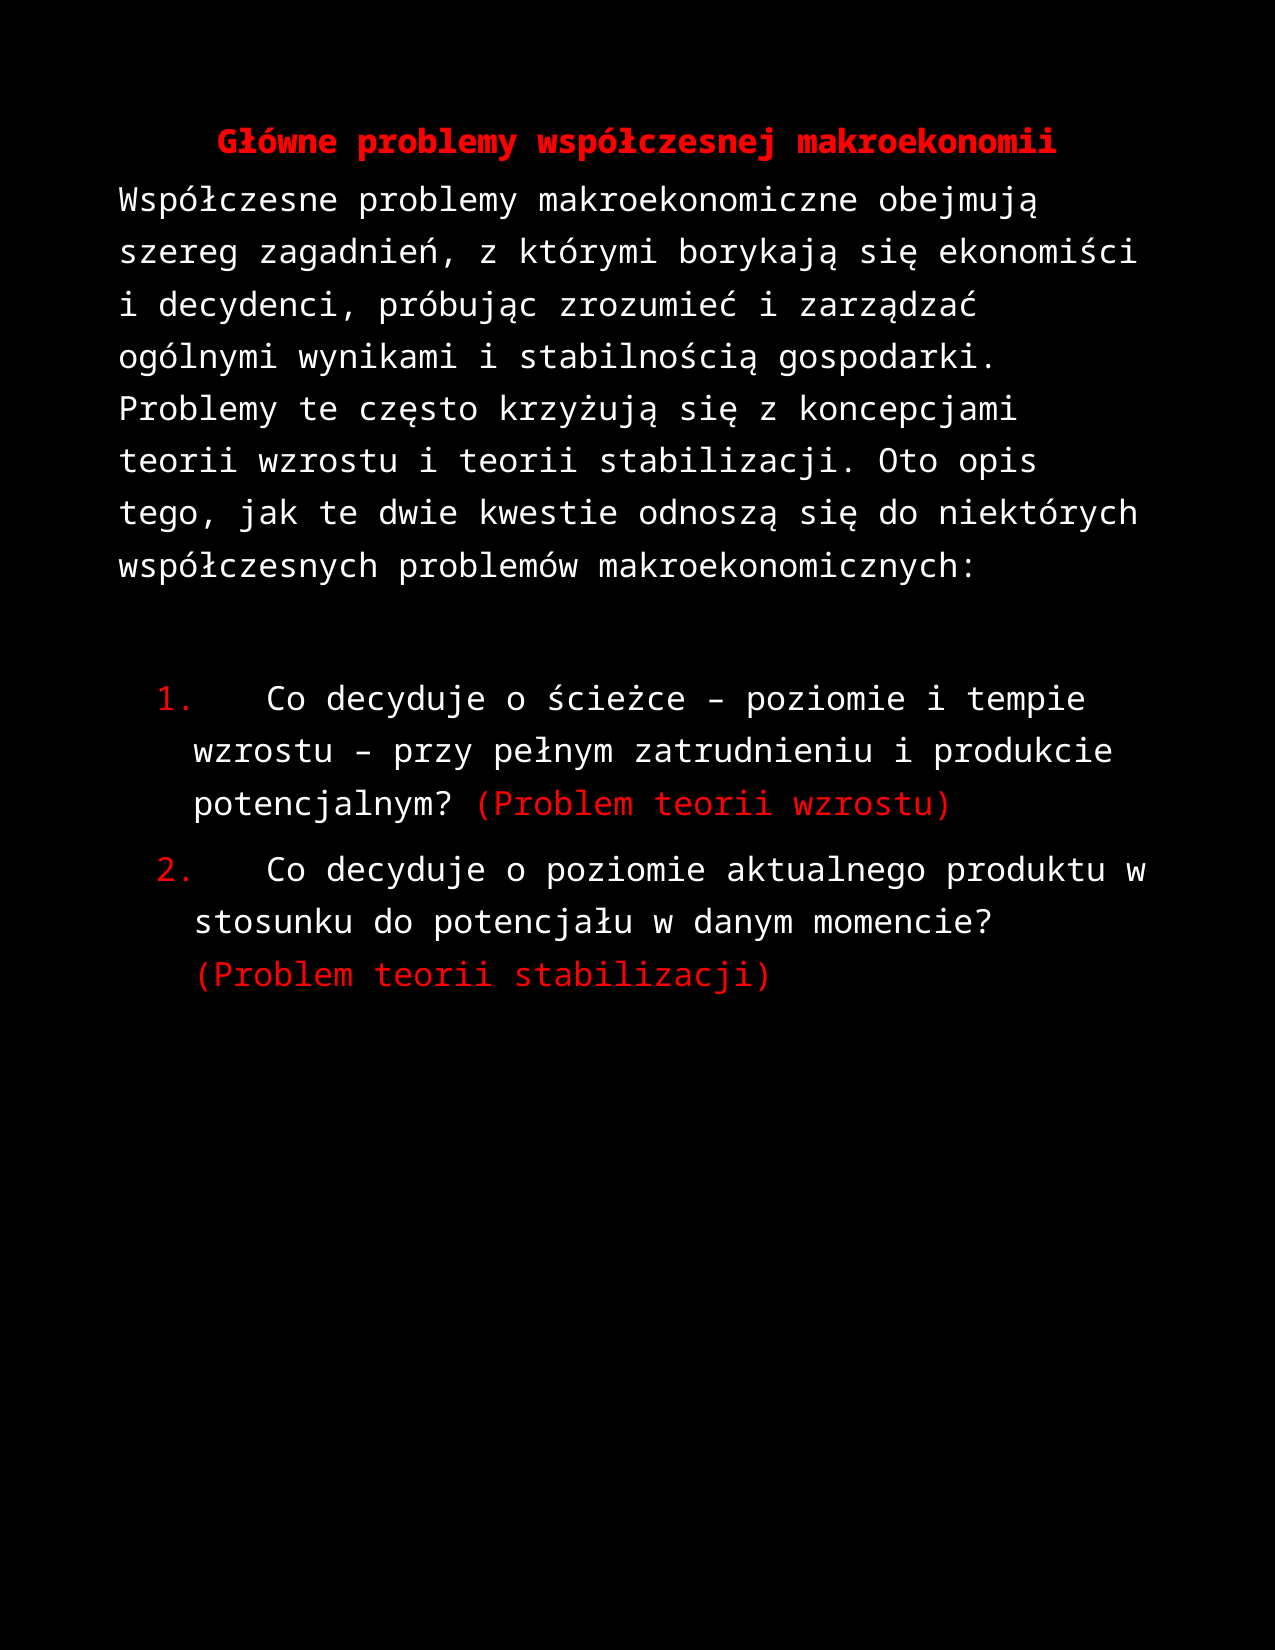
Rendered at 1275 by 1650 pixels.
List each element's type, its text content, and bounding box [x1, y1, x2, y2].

list Co decyduje o ścieżce – poziomie i tempie wzrostu – przy pełnym zatrudnieniu i produkcie potencjalnym? (Problem teorii wzrostu) [156, 675, 1157, 825]
text Współczesne problemy makroekonomiczne obejmują szereg zagadnień, z którymi borykają się ekonomiści i decydenci, próbując zrozumieć i zarządzać ogólnymi wynikami i stabilnością gospodarki. Problemy te często krzyżują się z koncepcjami teorii wzrostu i teorii stabilizacji. Oto opis tego, jak te dwie kwestie odnoszą się do niektórych współczesnych problemów makroekonomicznych: [118, 176, 1157, 587]
list Co decyduje o poziomie aktualnego produktu w stosunku do potencjału w danym momencie? (Problem teorii stabilizacji) [156, 846, 1157, 996]
subtitle Główne problemy współczesnej makroekonomii [118, 118, 1157, 163]
